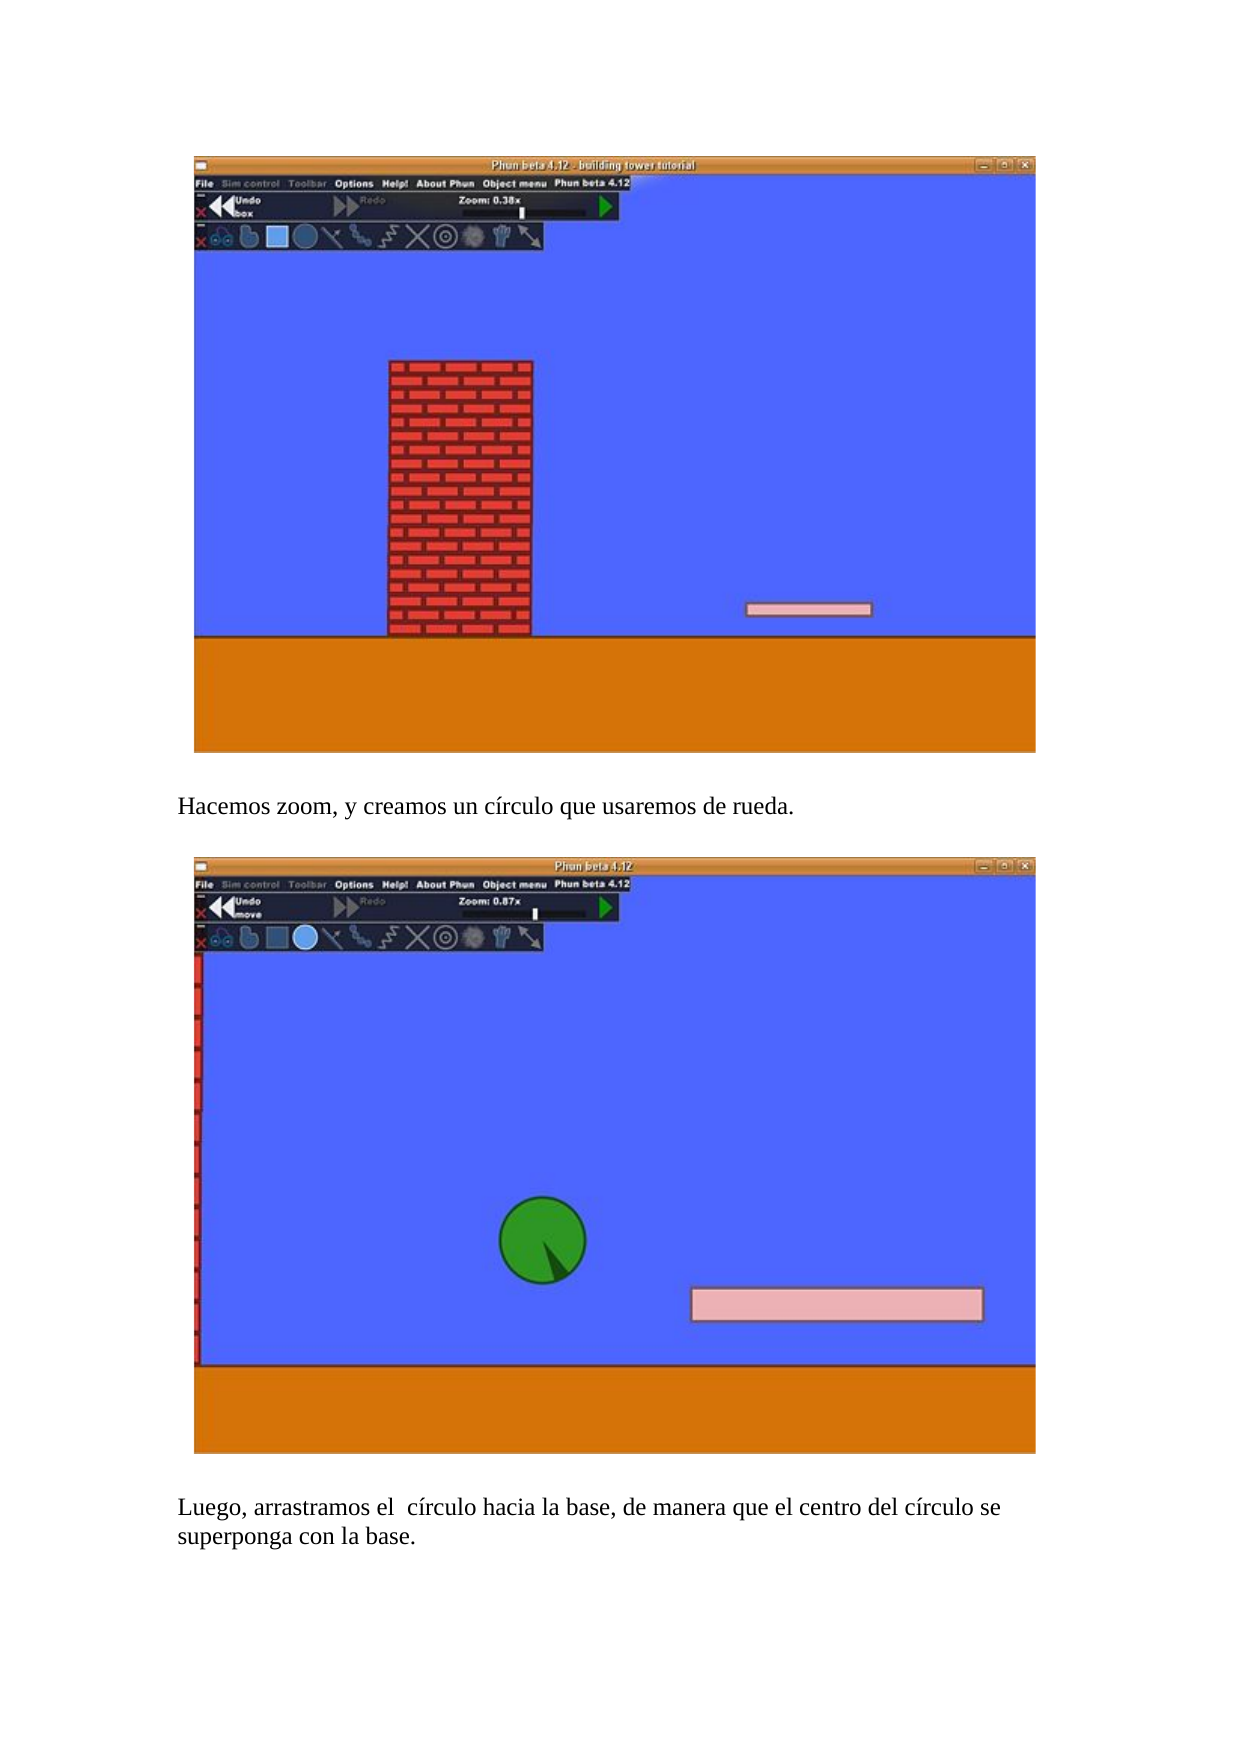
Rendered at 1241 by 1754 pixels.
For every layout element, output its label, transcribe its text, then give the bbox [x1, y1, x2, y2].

text Hacemos zoom, y creamos un círculo que usaremos de rueda. [177, 791, 1063, 819]
text Luego, arrastramos el círculo hacia la base, de manera que el centro del círculo se superponga con la base. [177, 1492, 1063, 1549]
picture [193, 156, 1036, 753]
picture [193, 857, 1036, 1454]
